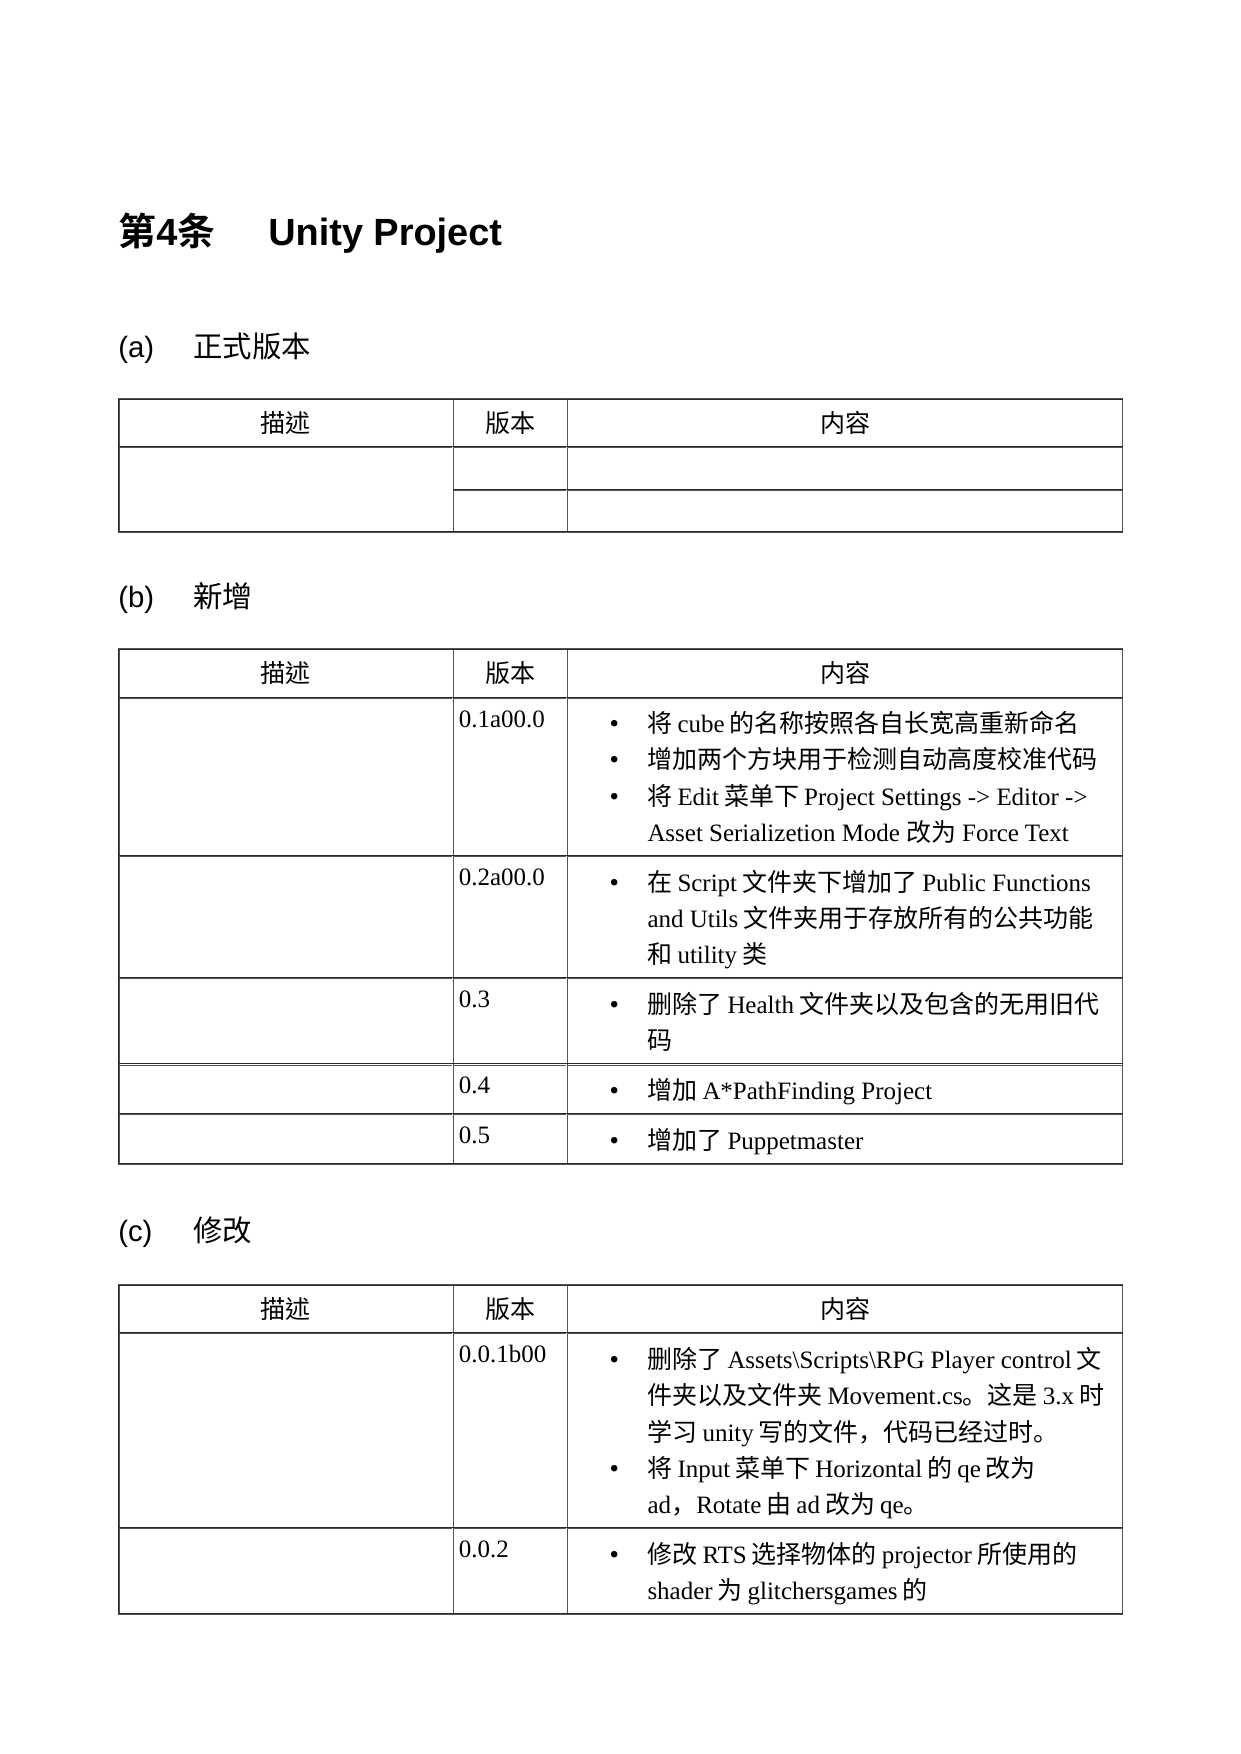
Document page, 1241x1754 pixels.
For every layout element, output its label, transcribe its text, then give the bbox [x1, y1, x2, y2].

table_cell [120, 448, 452, 530]
table_cell [454, 491, 566, 530]
table_header 版本 [454, 651, 566, 696]
table_header 内容 [568, 651, 1122, 696]
table_cell 0.4 [454, 1066, 566, 1113]
table_header 描述 [120, 1287, 452, 1332]
subtitle Unity Project [118, 201, 1122, 256]
table_cell 0.1a00.0 [454, 699, 566, 854]
table_cell [120, 1066, 452, 1113]
table_cell 在Script文件夹下增加了Public Functions and Utils文件夹用于存放所有的公共功能和utility类 [568, 857, 1122, 977]
table_cell 增加A*PathFinding Project [568, 1066, 1122, 1113]
table_cell [120, 857, 452, 977]
table_cell [120, 1115, 452, 1162]
table_cell 修改RTS选择物体的projector所使用的shader为glitchersgames的 [568, 1529, 1122, 1612]
subtitle 修改 [118, 1208, 1122, 1250]
table_cell 0.0.1b00 [454, 1334, 566, 1526]
table_cell 0.0.2 [454, 1529, 566, 1612]
subtitle 正式版本 [118, 326, 1122, 366]
table_cell [568, 448, 1122, 488]
table_header 版本 [454, 401, 566, 446]
table_cell 删除了Assets\Scripts\RPG Player control文件夹以及文件夹Movement.cs。这是3.x时学习unity写的文件，代码已经过时。 将Input菜单下Horizontal的qe改为ad，Rotate由ad改为qe。 [568, 1334, 1122, 1526]
table_header 描述 [120, 651, 452, 696]
table_cell [454, 448, 566, 488]
table_cell 增加了Puppetmaster [568, 1115, 1122, 1162]
table_header 描述 [120, 401, 452, 446]
table_header 内容 [568, 1287, 1122, 1332]
table_header 内容 [568, 401, 1122, 446]
table_cell [120, 1334, 452, 1526]
table_cell 0.3 [454, 979, 566, 1063]
table_cell 删除了Health文件夹以及包含的无用旧代码 [568, 979, 1122, 1063]
table_cell [120, 699, 452, 854]
table_cell [568, 491, 1122, 530]
table_cell 将cube的名称按照各自长宽高重新命名 增加两个方块用于检测自动高度校准代码 将Edit菜单下Project Settings -> Editor -> Asset Serializetion Mode 改为 Force Text [568, 699, 1122, 854]
table_cell 0.5 [454, 1115, 566, 1162]
table_cell 0.2a00.0 [454, 857, 566, 977]
subtitle 新增 [118, 576, 1122, 616]
table_cell [120, 979, 452, 1063]
table_cell [120, 1529, 452, 1612]
table_header 版本 [454, 1287, 566, 1332]
